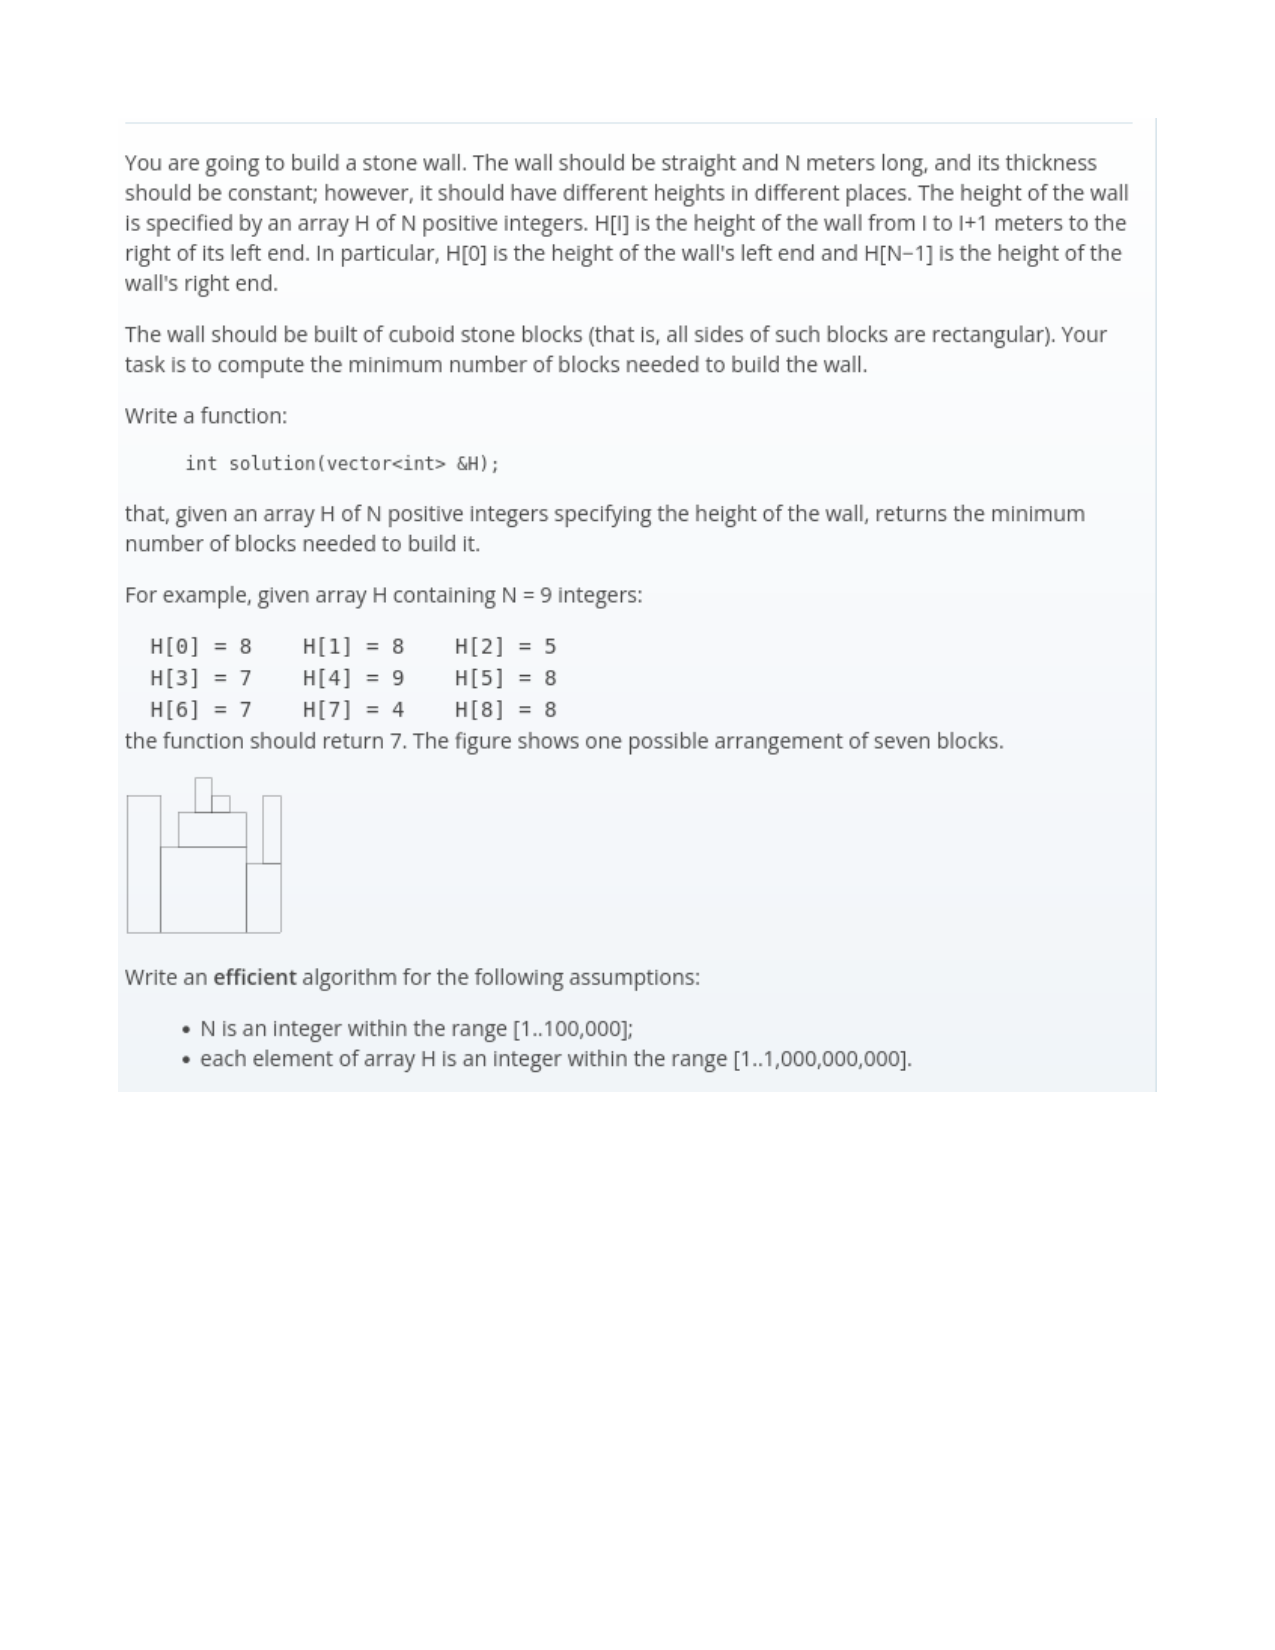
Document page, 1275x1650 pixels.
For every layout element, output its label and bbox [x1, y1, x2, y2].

picture [118, 118, 1157, 1092]
